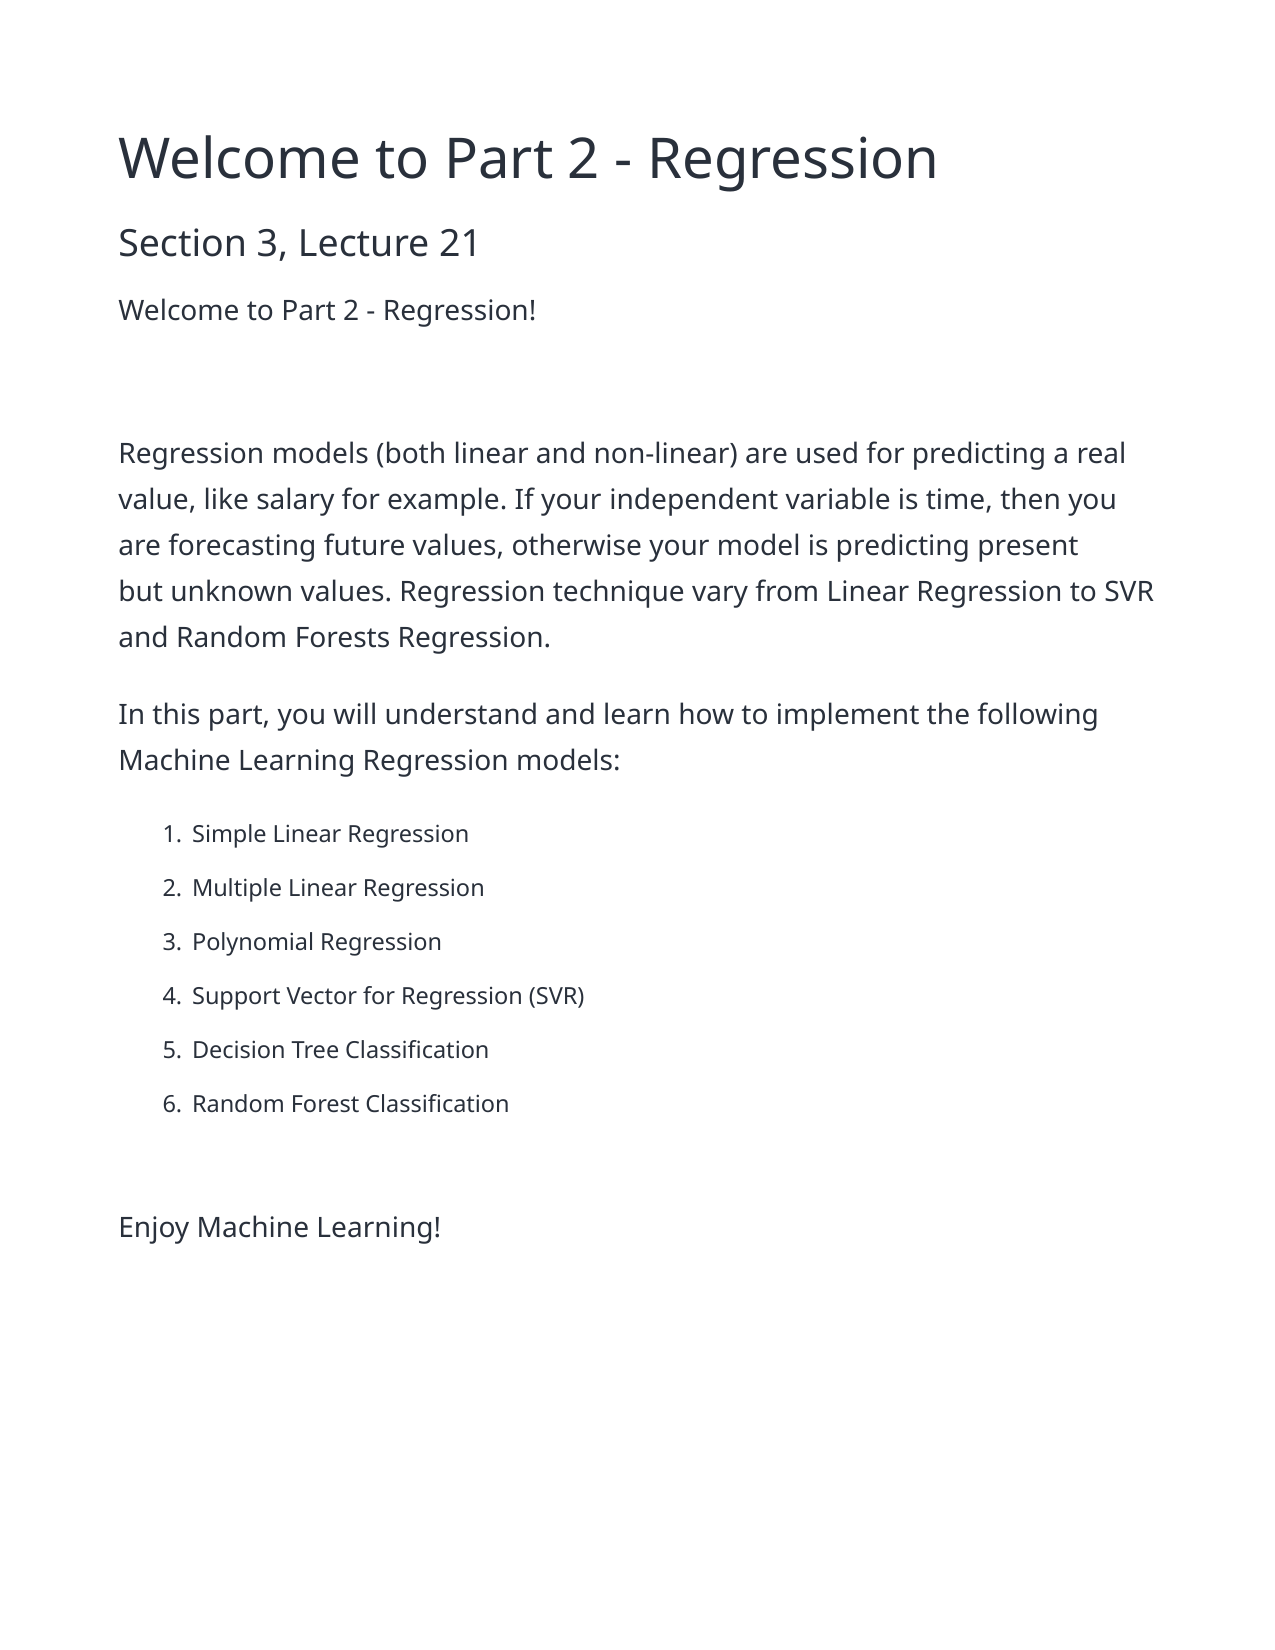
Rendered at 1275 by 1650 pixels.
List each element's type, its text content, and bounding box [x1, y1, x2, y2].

list Polynomial Regression [162, 926, 1157, 958]
text Welcome to Part 2 - Regression! [118, 291, 1157, 329]
list Support Vector for Regression (SVR) [162, 979, 1157, 1012]
text In this part, you will understand and learn how to implement the following Machine Learning Regression models: [118, 694, 1157, 779]
text Regression models (both linear and non-linear) are used for predicting a real value, like salary for example. If your independent variable is time, then you are forecasting future values, otherwise your model is predicting present but unknown values. Regression technique vary from Linear Regression to SVR and Random Forests Regression. [118, 434, 1157, 656]
list Simple Linear Regression [162, 818, 1157, 850]
text Welcome to Part 2 - Regression [118, 118, 1157, 195]
list Multiple Linear Regression [162, 872, 1157, 904]
list Decision Tree Classification [162, 1033, 1157, 1066]
list Random Forest Classification [162, 1087, 1157, 1119]
text Enjoy Machine Learning! [118, 1207, 1157, 1246]
text Section 3, Lecture 21 [118, 216, 1157, 267]
